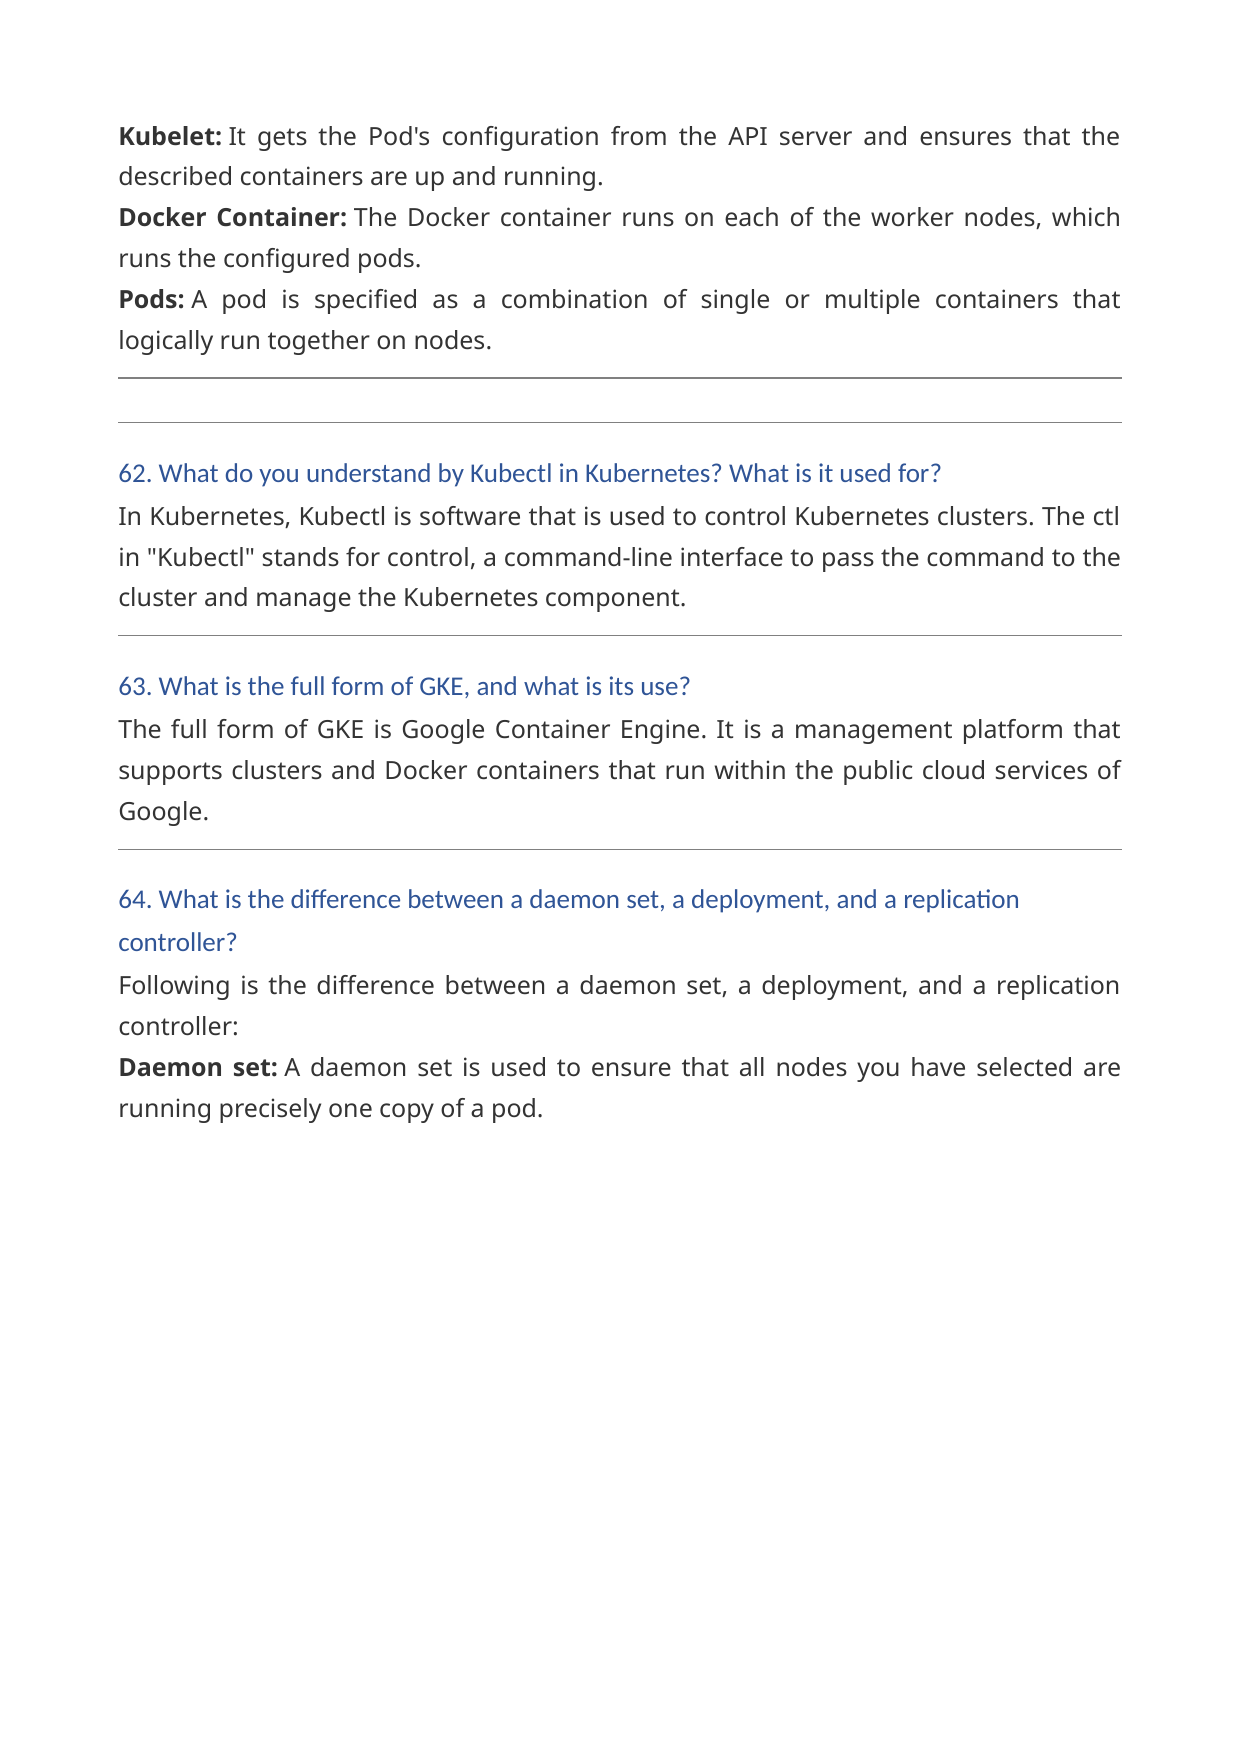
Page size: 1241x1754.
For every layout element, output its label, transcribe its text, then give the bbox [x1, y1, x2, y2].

text Kubelet: It gets the Pod's configuration from the API server and ensures that the described containers are up and running. [118, 118, 1122, 193]
text Daemon set: A daemon set is used to ensure that all nodes you have selected are running precisely one copy of a pod. [118, 1049, 1122, 1124]
text Pods: A pod is specified as a combination of single or multiple containers that logically run together on nodes. [118, 281, 1122, 356]
text In Kubernetes, Kubectl is software that is used to control Kubernetes clusters. The ctl in "Kubectl" stands for control, a command-line interface to pass the command to the cluster and manage the Kubernetes component. [118, 498, 1122, 614]
subtitle 64. What is the difference between a daemon set, a deployment, and a replication controller? [118, 883, 1122, 958]
text The full form of GKE is Google Container Engine. It is a management platform that supports clusters and Docker containers that run within the public cloud services of Google. [118, 712, 1122, 827]
text Docker Container: The Docker container runs on each of the worker nodes, which runs the configured pods. [118, 200, 1122, 275]
subtitle 63. What is the full form of GKE, and what is its use? [118, 669, 1122, 702]
text Following is the difference between a daemon set, a deployment, and a replication controller: [118, 968, 1122, 1043]
subtitle 62. What do you understand by Kubectl in Kubernetes? What is it used for? [118, 456, 1122, 489]
